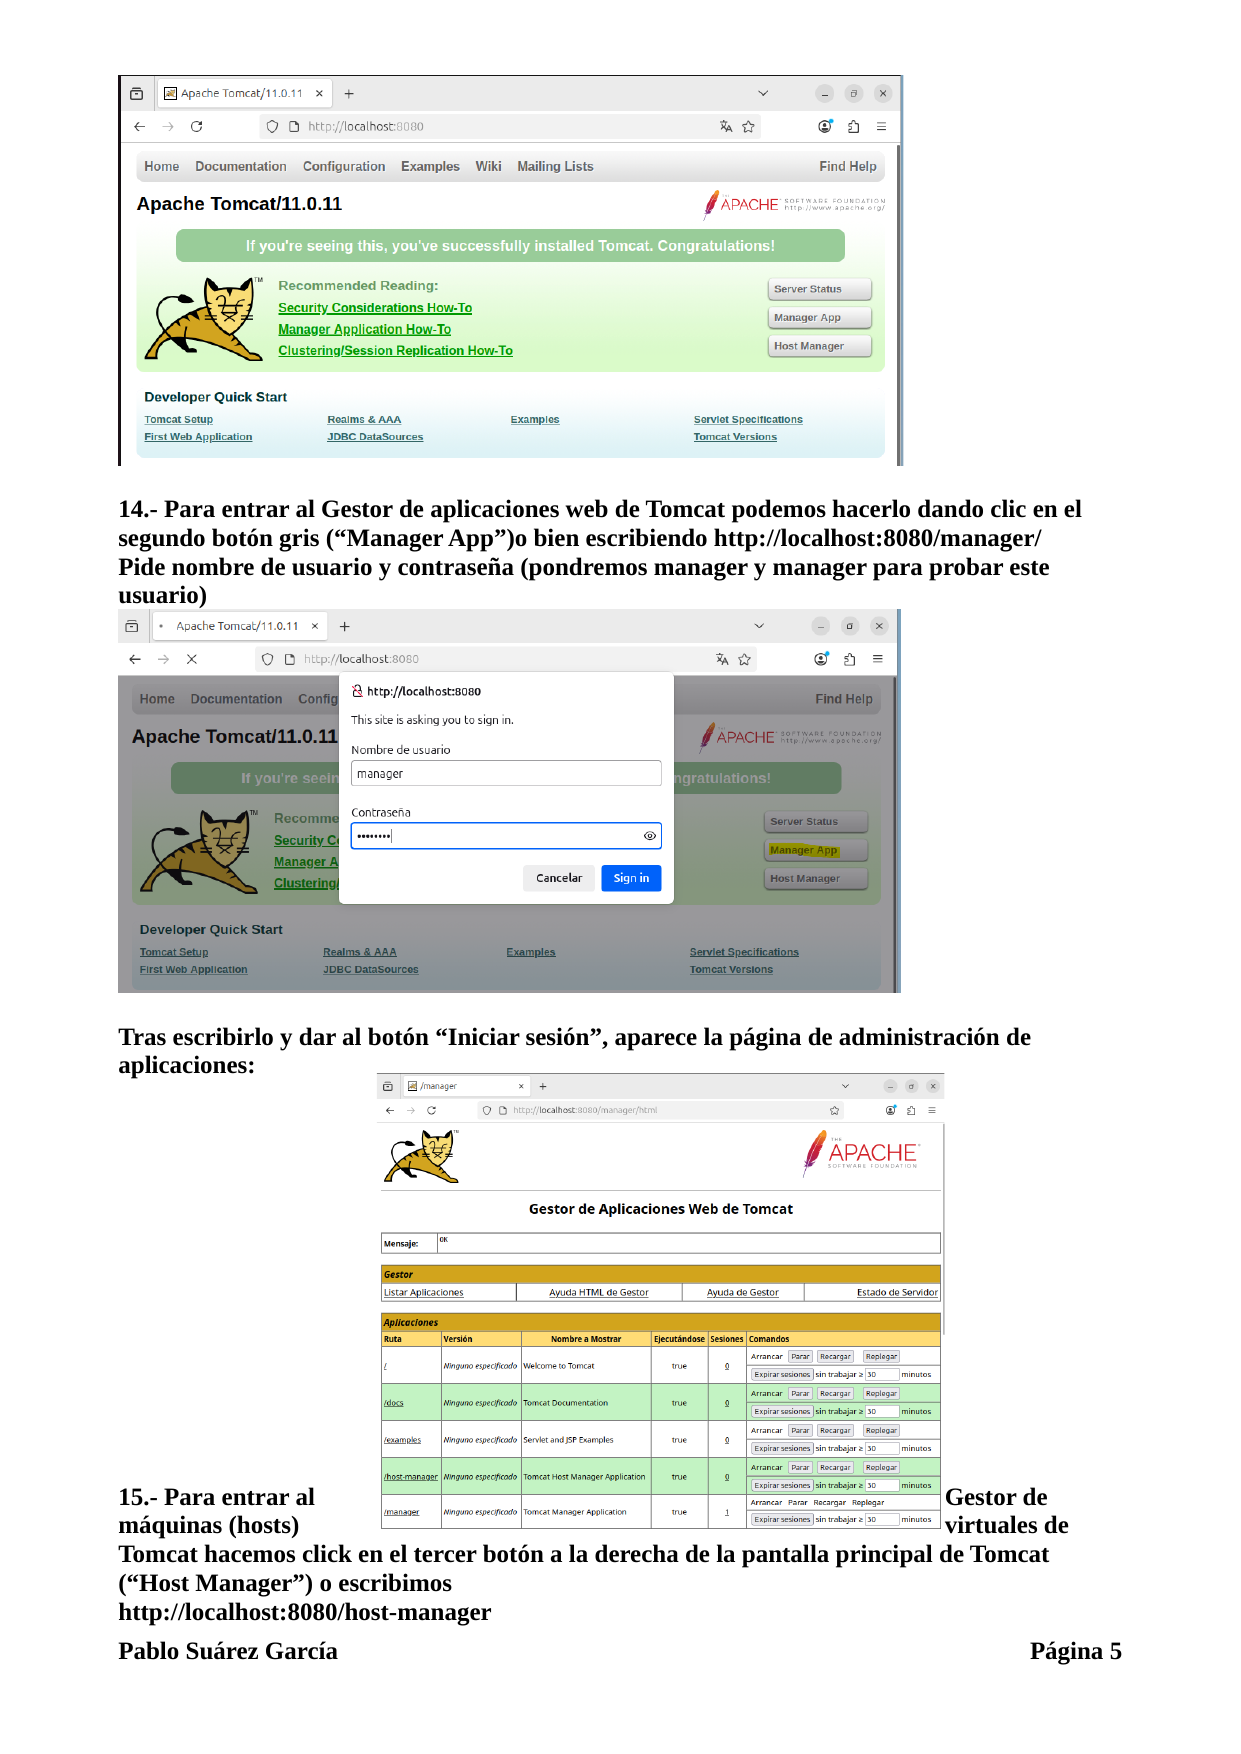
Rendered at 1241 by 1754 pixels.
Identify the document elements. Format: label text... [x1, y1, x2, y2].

text Tras escribirlo y dar al botón “Iniciar sesión”, aparece la página de administración de aplicaciones: [118, 1022, 1122, 1079]
text 14.- Para entrar al Gestor de aplicaciones web de Tomcat podemos hacerlo dando clic en el segundo botón gris (“Manager App”)o bien escribiendo http://localhost:8080/manager/ [118, 494, 1122, 552]
text http://localhost:8080/host-manager [118, 1597, 1122, 1625]
text 15.- Para entrar al Gestor de máquinas (hosts) virtuales de Tomcat hacemos click en el tercer botón a la derecha de la pantalla principal de Tomcat (“Host Manager”) o escribimos [118, 1482, 1122, 1597]
text Pide nombre de usuario y contraseña (pondremos manager y manager para probar este usuario) [118, 552, 1122, 609]
